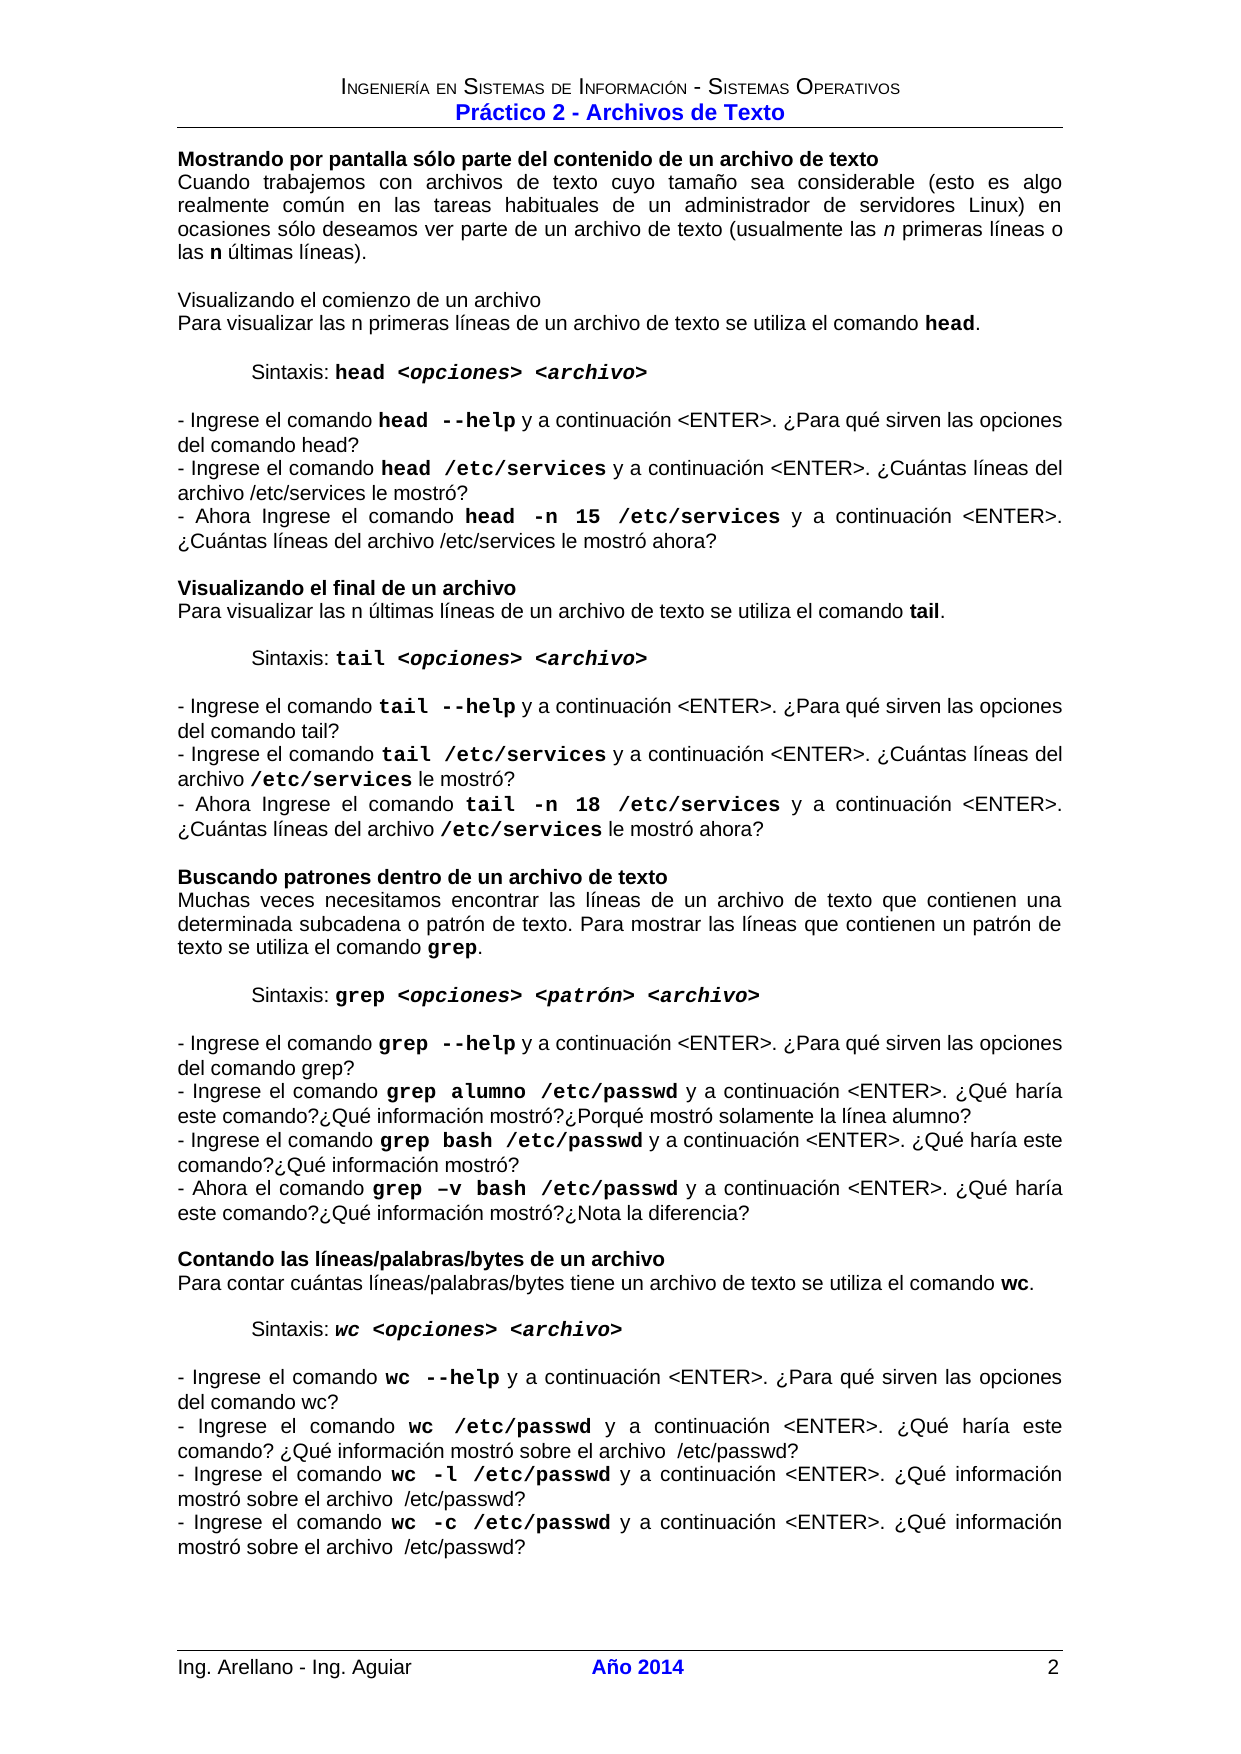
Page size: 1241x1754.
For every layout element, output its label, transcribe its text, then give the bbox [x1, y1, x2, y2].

text - Ingrese el comando grep --help y a continuación <ENTER>. ¿Para qué sirven las opciones del comando grep? [177, 1032, 1063, 1080]
text - Ahora el comando grep –v bash /etc/passwd y a continuación <ENTER>. ¿Qué haría este comando?¿Qué información mostró?¿Nota la diferencia? [177, 1177, 1063, 1225]
text - Ingrese el comando tail /etc/services y a continuación <ENTER>. ¿Cuántas líneas del archivo /etc/services le mostró? [177, 743, 1063, 793]
text Visualizando el comienzo de un archivo [177, 289, 1063, 312]
text Sintaxis: wc <opciones> <archivo> [177, 1318, 1063, 1343]
text - Ahora Ingrese el comando head -n 15 /etc/services y a continuación <ENTER>. ¿Cuántas líneas del archivo /etc/services le mostró ahora? [177, 505, 1063, 553]
text - Ingrese el comando wc -l /etc/passwd y a continuación <ENTER>. ¿Qué información mostró sobre el archivo /etc/passwd? [177, 1462, 1063, 1511]
text - Ingrese el comando grep bash /etc/passwd y a continuación <ENTER>. ¿Qué haría este comando?¿Qué información mostró? [177, 1128, 1063, 1177]
text Visualizando el final de un archivo [177, 576, 1063, 600]
text - Ingrese el comando wc /etc/passwd y a continuación <ENTER>. ¿Qué haría este comando? ¿Qué información mostró sobre el archivo /etc/passwd? [177, 1414, 1063, 1462]
text - Ingrese el comando head /etc/services y a continuación <ENTER>. ¿Cuántas líneas del archivo /etc/services le mostró? [177, 457, 1063, 505]
text - Ingrese el comando wc -c /etc/passwd y a continuación <ENTER>. ¿Qué información mostró sobre el archivo /etc/passwd? [177, 1511, 1063, 1559]
text - Ahora Ingrese el comando tail -n 18 /etc/services y a continuación <ENTER>. ¿Cuántas líneas del archivo /etc/services le mostró ahora? [177, 793, 1063, 843]
text Mostrando por pantalla sólo parte del contenido de un archivo de texto [177, 148, 1063, 171]
text - Ingrese el comando head --help y a continuación <ENTER>. ¿Para qué sirven las opciones del comando head? [177, 408, 1063, 457]
text Sintaxis: head <opciones> <archivo> [177, 360, 1063, 385]
text - Ingrese el comando wc --help y a continuación <ENTER>. ¿Para qué sirven las opciones del comando wc? [177, 1366, 1063, 1414]
text Buscando patrones dentro de un archivo de texto [177, 866, 1063, 889]
text Sintaxis: grep <opciones> <patrón> <archivo> [177, 984, 1063, 1009]
text Contando las líneas/palabras/bytes de un archivo [177, 1248, 1063, 1271]
text - Ingrese el comando grep alumno /etc/passwd y a continuación <ENTER>. ¿Qué haría este comando?¿Qué información mostró?¿Porqué mostró solamente la línea alumno? [177, 1080, 1063, 1128]
text Para visualizar las n últimas líneas de un archivo de texto se utiliza el comando tail. [177, 600, 1063, 623]
text Sintaxis: tail <opciones> <archivo> [177, 646, 1063, 671]
text Muchas veces necesitamos encontrar las líneas de un archivo de texto que contienen una determinada subcadena o patrón de texto. Para mostrar las líneas que contienen un patrón de texto se utiliza el comando grep. [177, 889, 1063, 961]
text Cuando trabajemos con archivos de texto cuyo tamaño sea considerable (esto es algo realmente común en las tareas habituales de un administrador de servidores Linux) en ocasiones sólo deseamos ver parte de un archivo de texto (usualmente las n primeras líneas o las n últimas líneas). [177, 171, 1063, 266]
text Para visualizar las n primeras líneas de un archivo de texto se utiliza el comando head. [177, 312, 1063, 337]
text Para contar cuántas líneas/palabras/bytes tiene un archivo de texto se utiliza el comando wc. [177, 1271, 1063, 1294]
text - Ingrese el comando tail --help y a continuación <ENTER>. ¿Para qué sirven las opciones del comando tail? [177, 694, 1063, 743]
